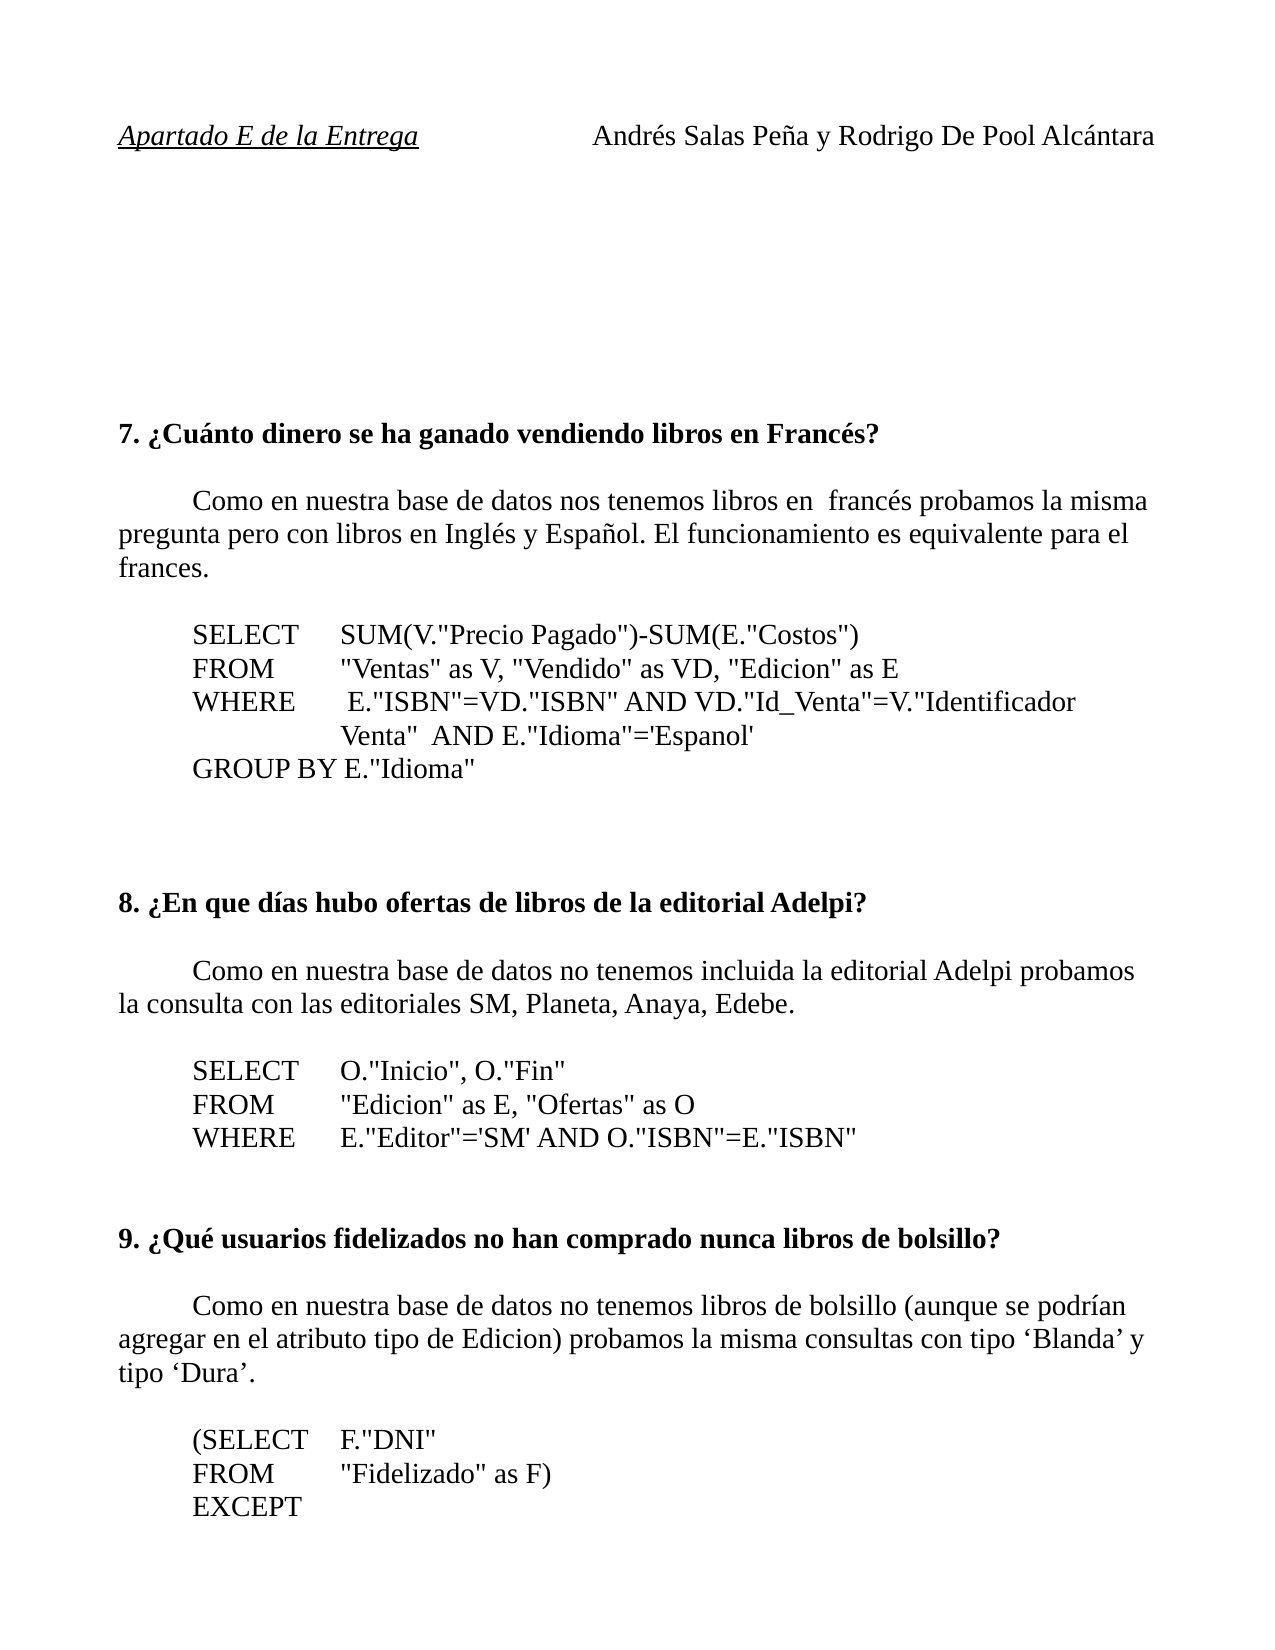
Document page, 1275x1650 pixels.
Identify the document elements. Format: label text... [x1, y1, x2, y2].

text Como en nuestra base de datos no tenemos incluida la editorial Adelpi probamos la consulta con las editoriales SM, Planeta, Anaya, Edebe. [118, 953, 1157, 1020]
text 9. ¿Qué usuarios fidelizados no han comprado nunca libros de bolsillo? [118, 1221, 1157, 1254]
text FROM "Ventas" as V, "Vendido" as VD, "Edicion" as E [118, 651, 1157, 684]
text EXCEPT [118, 1489, 1157, 1523]
text GROUP BY E."Idioma" [118, 751, 1157, 785]
text 7. ¿Cuánto dinero se ha ganado vendiendo libros en Francés? [118, 416, 1157, 449]
text WHERE E."ISBN"=VD."ISBN" AND VD."Id_Venta"=V."Identificador Venta" AND E."Idioma"='Espanol' [118, 684, 1157, 751]
text (SELECT F."DNI" [118, 1422, 1157, 1456]
text FROM "Edicion" as E, "Ofertas" as O [118, 1087, 1157, 1120]
text SELECT O."Inicio", O."Fin" [118, 1053, 1157, 1087]
text SELECT SUM(V."Precio Pagado")-SUM(E."Costos") [118, 617, 1157, 651]
text FROM "Fidelizado" as F) [118, 1456, 1157, 1489]
text WHERE E."Editor"='SM' AND O."ISBN"=E."ISBN" [118, 1120, 1157, 1154]
text Como en nuestra base de datos nos tenemos libros en francés probamos la misma pregunta pero con libros en Inglés y Español. El funcionamiento es equivalente para el frances. [118, 483, 1157, 584]
text Como en nuestra base de datos no tenemos libros de bolsillo (aunque se podrían agregar en el atributo tipo de Edicion) probamos la misma consultas con tipo ‘Blanda’ y tipo ‘Dura’. [118, 1288, 1157, 1389]
text 8. ¿En que días hubo ofertas de libros de la editorial Adelpi? [118, 886, 1157, 919]
